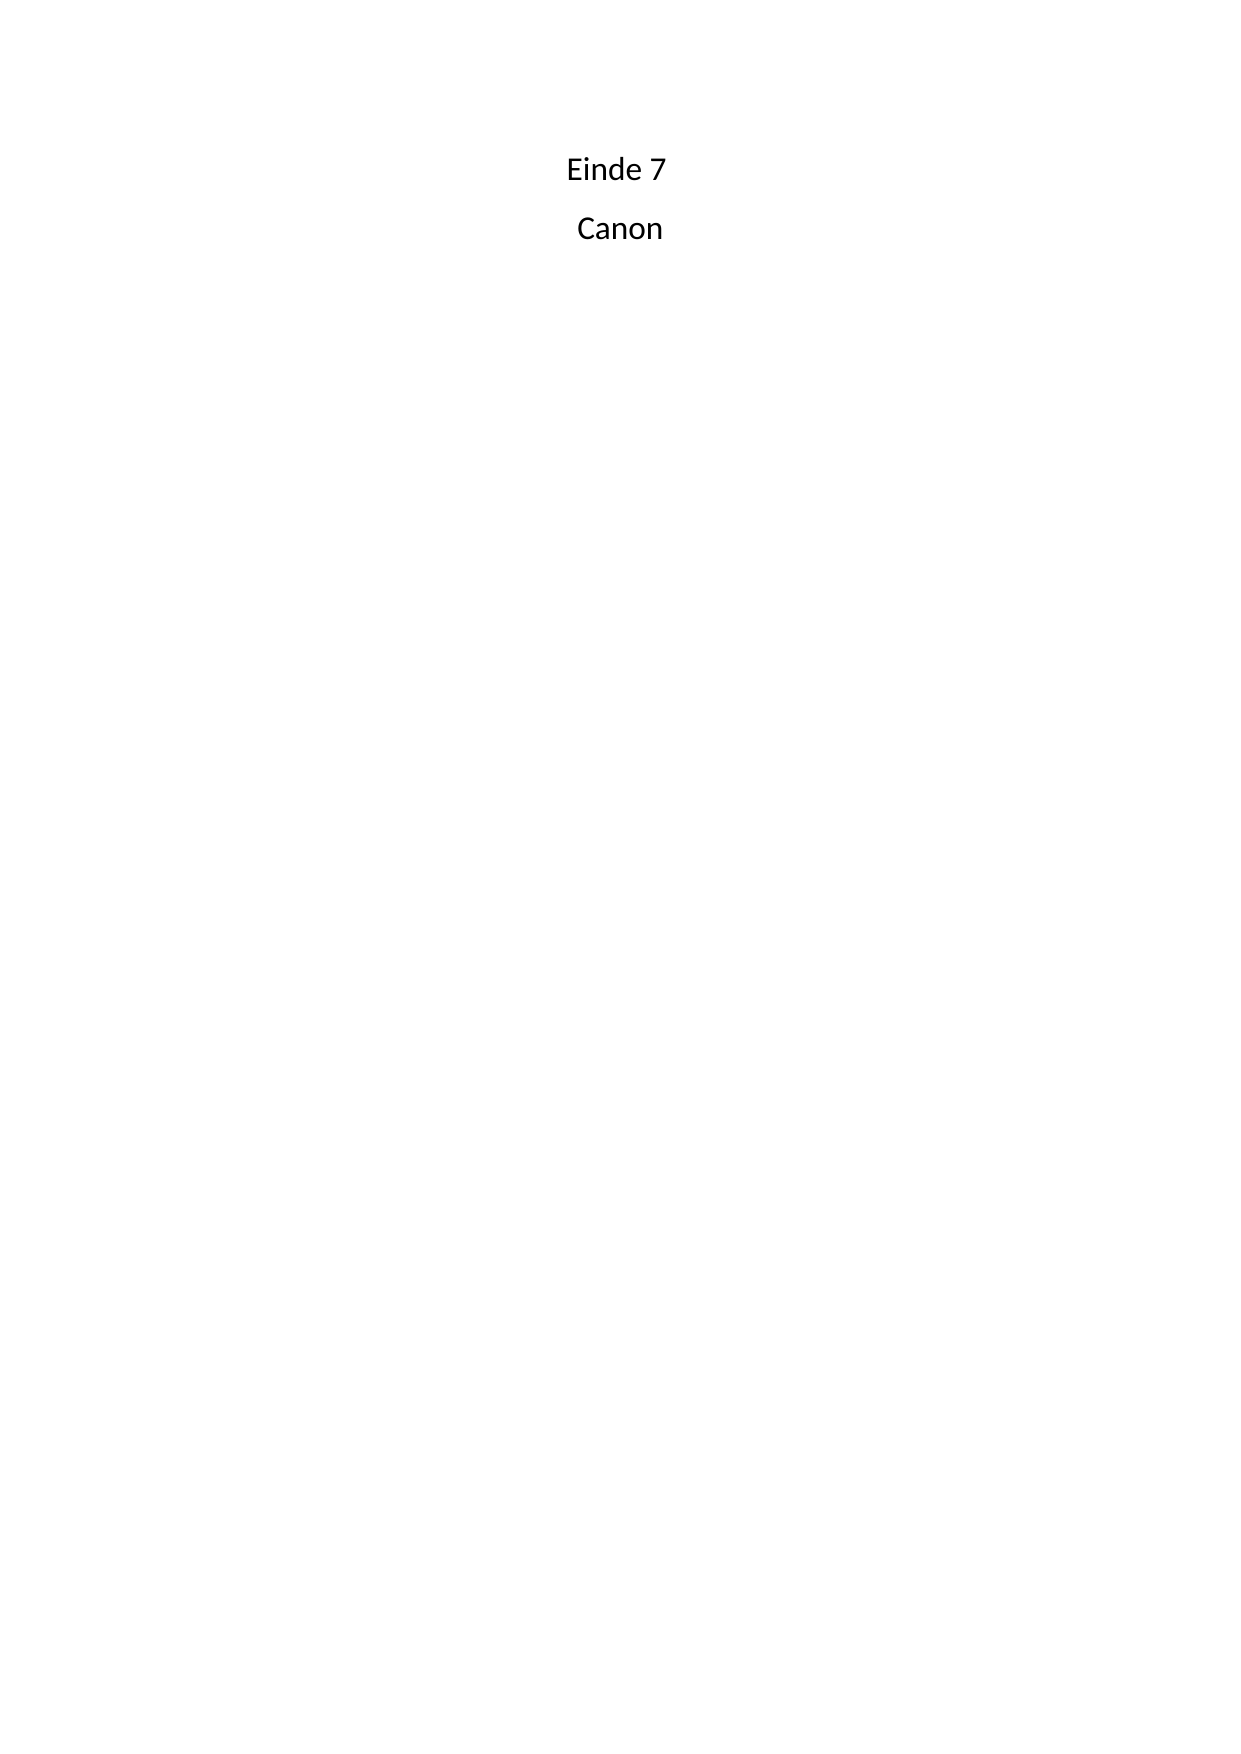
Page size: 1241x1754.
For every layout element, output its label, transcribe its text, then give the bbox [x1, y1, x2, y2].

text Einde 7 [148, 148, 1093, 188]
text Canon [148, 207, 1093, 248]
